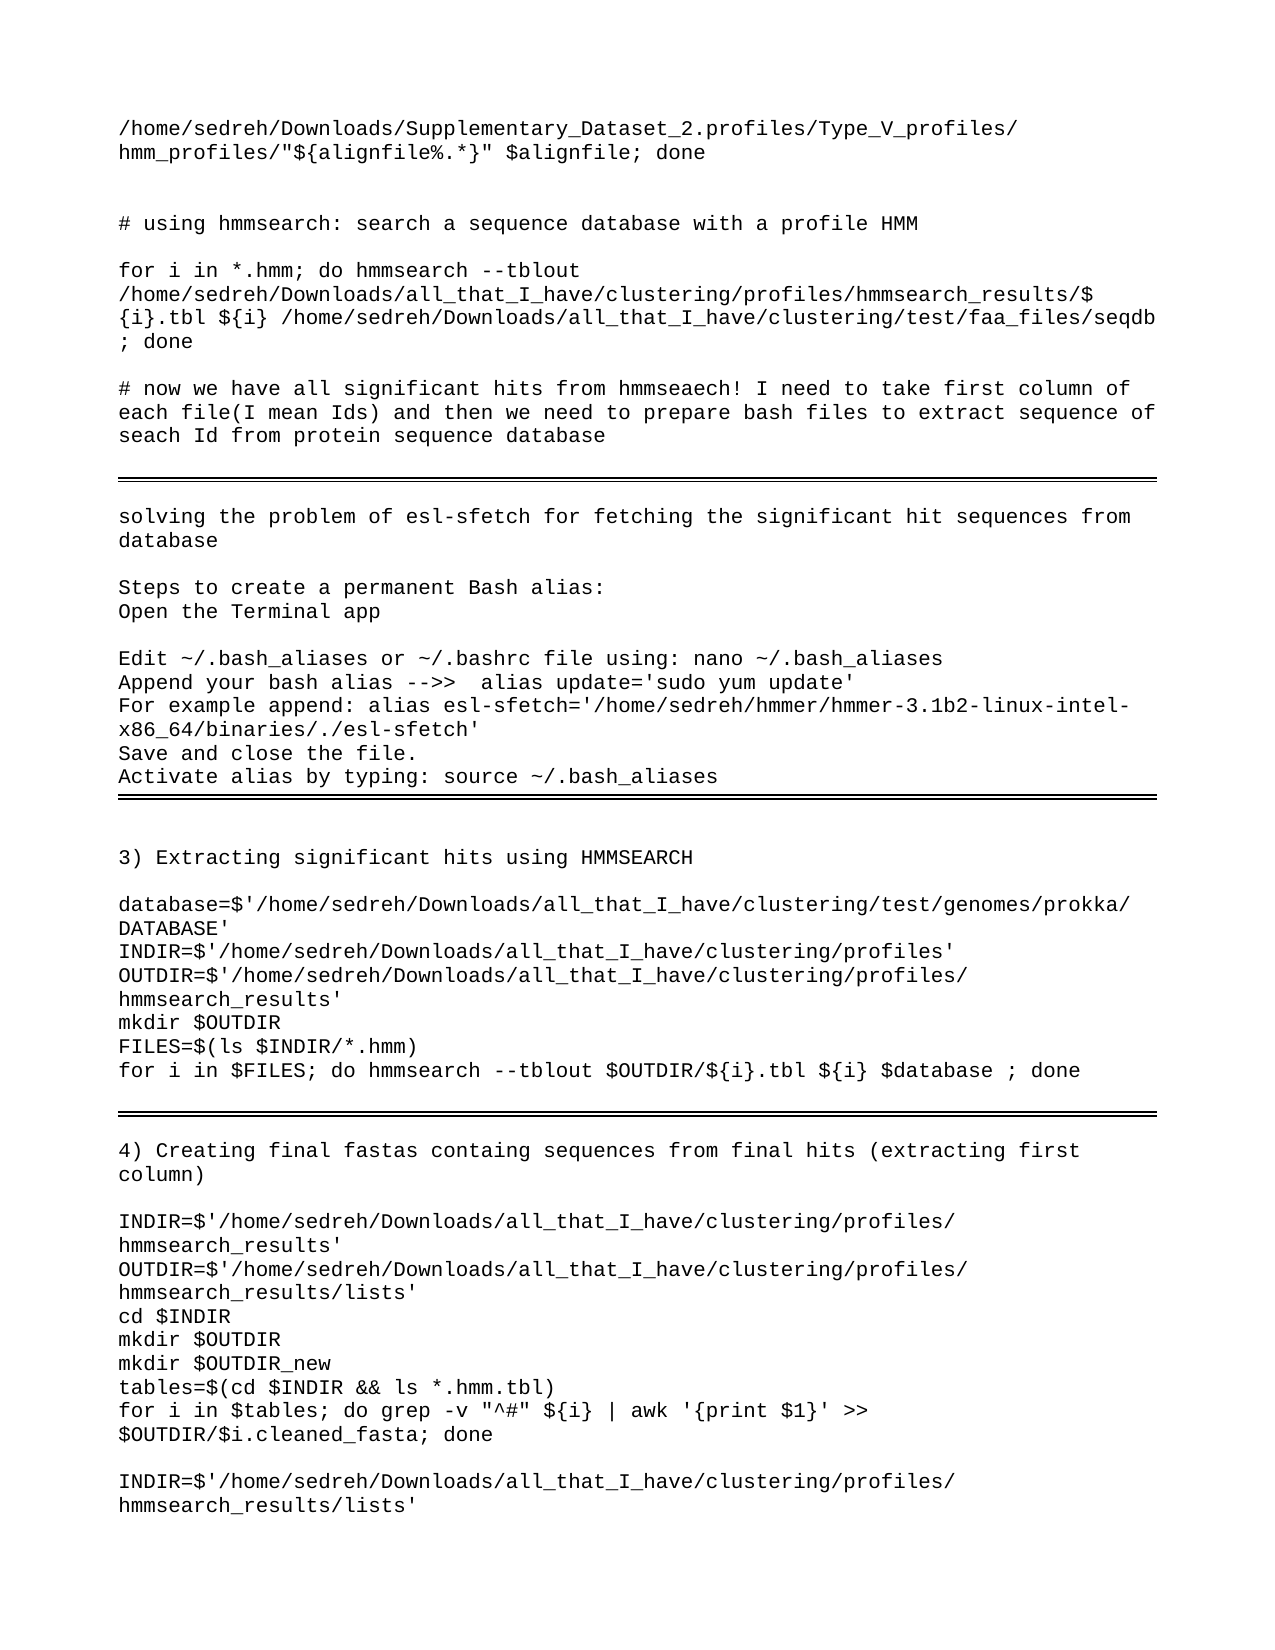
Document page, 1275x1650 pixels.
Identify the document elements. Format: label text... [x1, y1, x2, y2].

text tables=$(cd $INDIR && ls *.hmm.tbl) [118, 1377, 1157, 1400]
text solving the problem of esl-sfetch for fetching the significant hit sequences from database [118, 506, 1157, 553]
text 3) Extracting significant hits using HMMSEARCH [118, 847, 1157, 871]
text mkdir $OUTDIR_new [118, 1353, 1157, 1377]
text cd $INDIR [118, 1306, 1157, 1329]
text 4) Creating final fastas containg sequences from final hits (extracting first column) [118, 1140, 1157, 1188]
text OUTDIR=$'/home/sedreh/Downloads/all_that_I_have/clustering/profiles/hmmsearch_results' [118, 965, 1157, 1012]
text Append your bash alias -->> alias update='sudo yum update' [118, 672, 1157, 695]
text # using hmmsearch: search a sequence database with a profile HMM [118, 213, 1157, 236]
text # now we have all significant hits from hmmseaech! I need to take first column of each file(I mean Ids) and then we need to prepare bash files to extract sequence of seach Id from protein sequence database [118, 378, 1157, 449]
text INDIR=$'/home/sedreh/Downloads/all_that_I_have/clustering/profiles/hmmsearch_results' [118, 1211, 1157, 1258]
text Edit ~/.bash_aliases or ~/.bashrc file using: nano ~/.bash_aliases [118, 648, 1157, 672]
text /home/sedreh/Downloads/Supplementary_Dataset_2.profiles/Type_V_profiles/hmm_profiles/"${alignfile%.*}" $alignfile; done [118, 118, 1157, 165]
text for i in $FILES; do hmmsearch --tblout $OUTDIR/${i}.tbl ${i} $database ; done [118, 1060, 1157, 1083]
text for i in *.hmm; do hmmsearch --tblout /home/sedreh/Downloads/all_that_I_have/clustering/profiles/hmmsearch_results/${i}.tbl ${i} /home/sedreh/Downloads/all_that_I_have/clustering/test/faa_files/seqdb ; done [118, 260, 1157, 354]
text database=$'/home/sedreh/Downloads/all_that_I_have/clustering/test/genomes/prokka/DATABASE' [118, 894, 1157, 941]
text Save and close the file. [118, 743, 1157, 766]
text for i in $tables; do grep -v "^#" ${i} | awk '{print $1}' >> $OUTDIR/$i.cleaned_fasta; done [118, 1400, 1157, 1448]
text INDIR=$'/home/sedreh/Downloads/all_that_I_have/clustering/profiles/hmmsearch_results/lists' [118, 1471, 1157, 1519]
text OUTDIR=$'/home/sedreh/Downloads/all_that_I_have/clustering/profiles/hmmsearch_results/lists' [118, 1258, 1157, 1306]
text INDIR=$'/home/sedreh/Downloads/all_that_I_have/clustering/profiles' [118, 941, 1157, 965]
text Activate alias by typing: source ~/.bash_aliases [118, 766, 1157, 794]
text mkdir $OUTDIR [118, 1012, 1157, 1036]
text mkdir $OUTDIR [118, 1329, 1157, 1353]
text For example append: alias esl-sfetch='/home/sedreh/hmmer/hmmer-3.1b2-linux-intel-x86_64/binaries/./esl-sfetch' [118, 695, 1157, 743]
text FILES=$(ls $INDIR/*.hmm) [118, 1036, 1157, 1060]
text Open the Terminal app [118, 601, 1157, 624]
text Steps to create a permanent Bash alias: [118, 577, 1157, 601]
